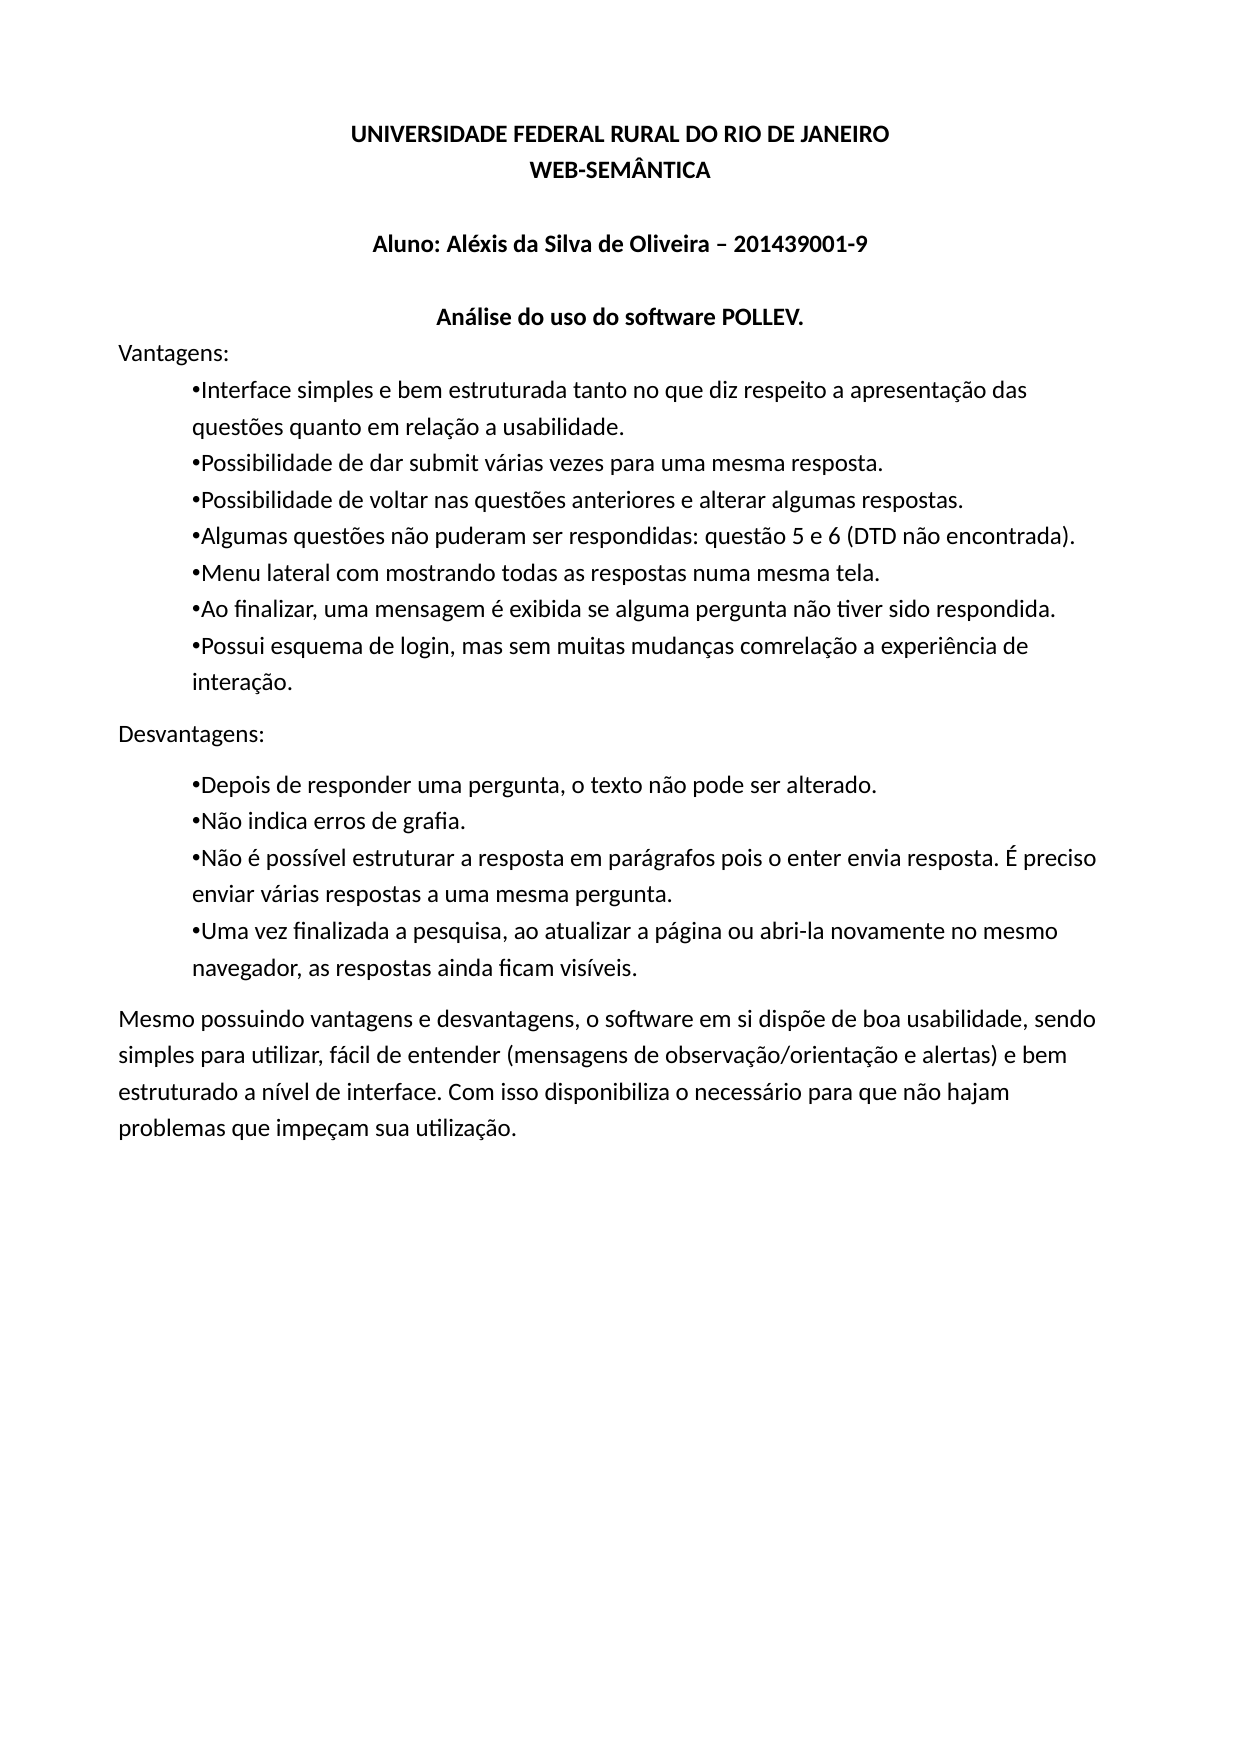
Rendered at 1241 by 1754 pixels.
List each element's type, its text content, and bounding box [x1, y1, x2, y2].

list Não é possível estruturar a resposta em parágrafos pois o enter envia resposta. É preciso enviar várias respostas a uma mesma pergunta. [118, 842, 1122, 909]
list Possui esquema de login, mas sem muitas mudanças comrelação a experiência de interação. [118, 630, 1122, 697]
text WEB-SEMÂNTICA [118, 155, 1122, 185]
list Ao finalizar, uma mensagem é exibida se alguma pergunta não tiver sido respondida. [118, 593, 1122, 624]
list Uma vez finalizada a pesquisa, ao atualizar a página ou abri-la novamente no mesmo navegador, as respostas ainda ficam visíveis. [118, 915, 1122, 982]
list Interface simples e bem estruturada tanto no que diz respeito a apresentação das questões quanto em relação a usabilidade. [118, 374, 1122, 441]
list Possibilidade de voltar nas questões anteriores e alterar algumas respostas. [118, 484, 1122, 514]
list Algumas questões não puderam ser respondidas: questão 5 e 6 (DTD não encontrada). [118, 520, 1122, 551]
text Desvantagens: [118, 718, 1122, 748]
text Análise do uso do software POLLEV. [118, 301, 1122, 331]
text UNIVERSIDADE FEDERAL RURAL DO RIO DE JANEIRO [118, 118, 1122, 149]
list Menu lateral com mostrando todas as respostas numa mesma tela. [118, 557, 1122, 587]
list Possibilidade de dar submit várias vezes para uma mesma resposta. [118, 447, 1122, 478]
text Vantagens: [118, 337, 1122, 368]
text Mesmo possuindo vantagens e desvantagens, o software em si dispõe de boa usabilidade, sendo simples para utilizar, fácil de entender (mensagens de observação/orientação e alertas) e bem estruturado a nível de interface. Com isso disponibiliza o necessário para que não hajam problemas que impeçam sua utilização. [118, 1003, 1122, 1143]
list Depois de responder uma pergunta, o texto não pode ser alterado. [118, 769, 1122, 799]
text Aluno: Aléxis da Silva de Oliveira – 201439001-9 [118, 228, 1122, 258]
list Não indica erros de grafia. [118, 805, 1122, 836]
